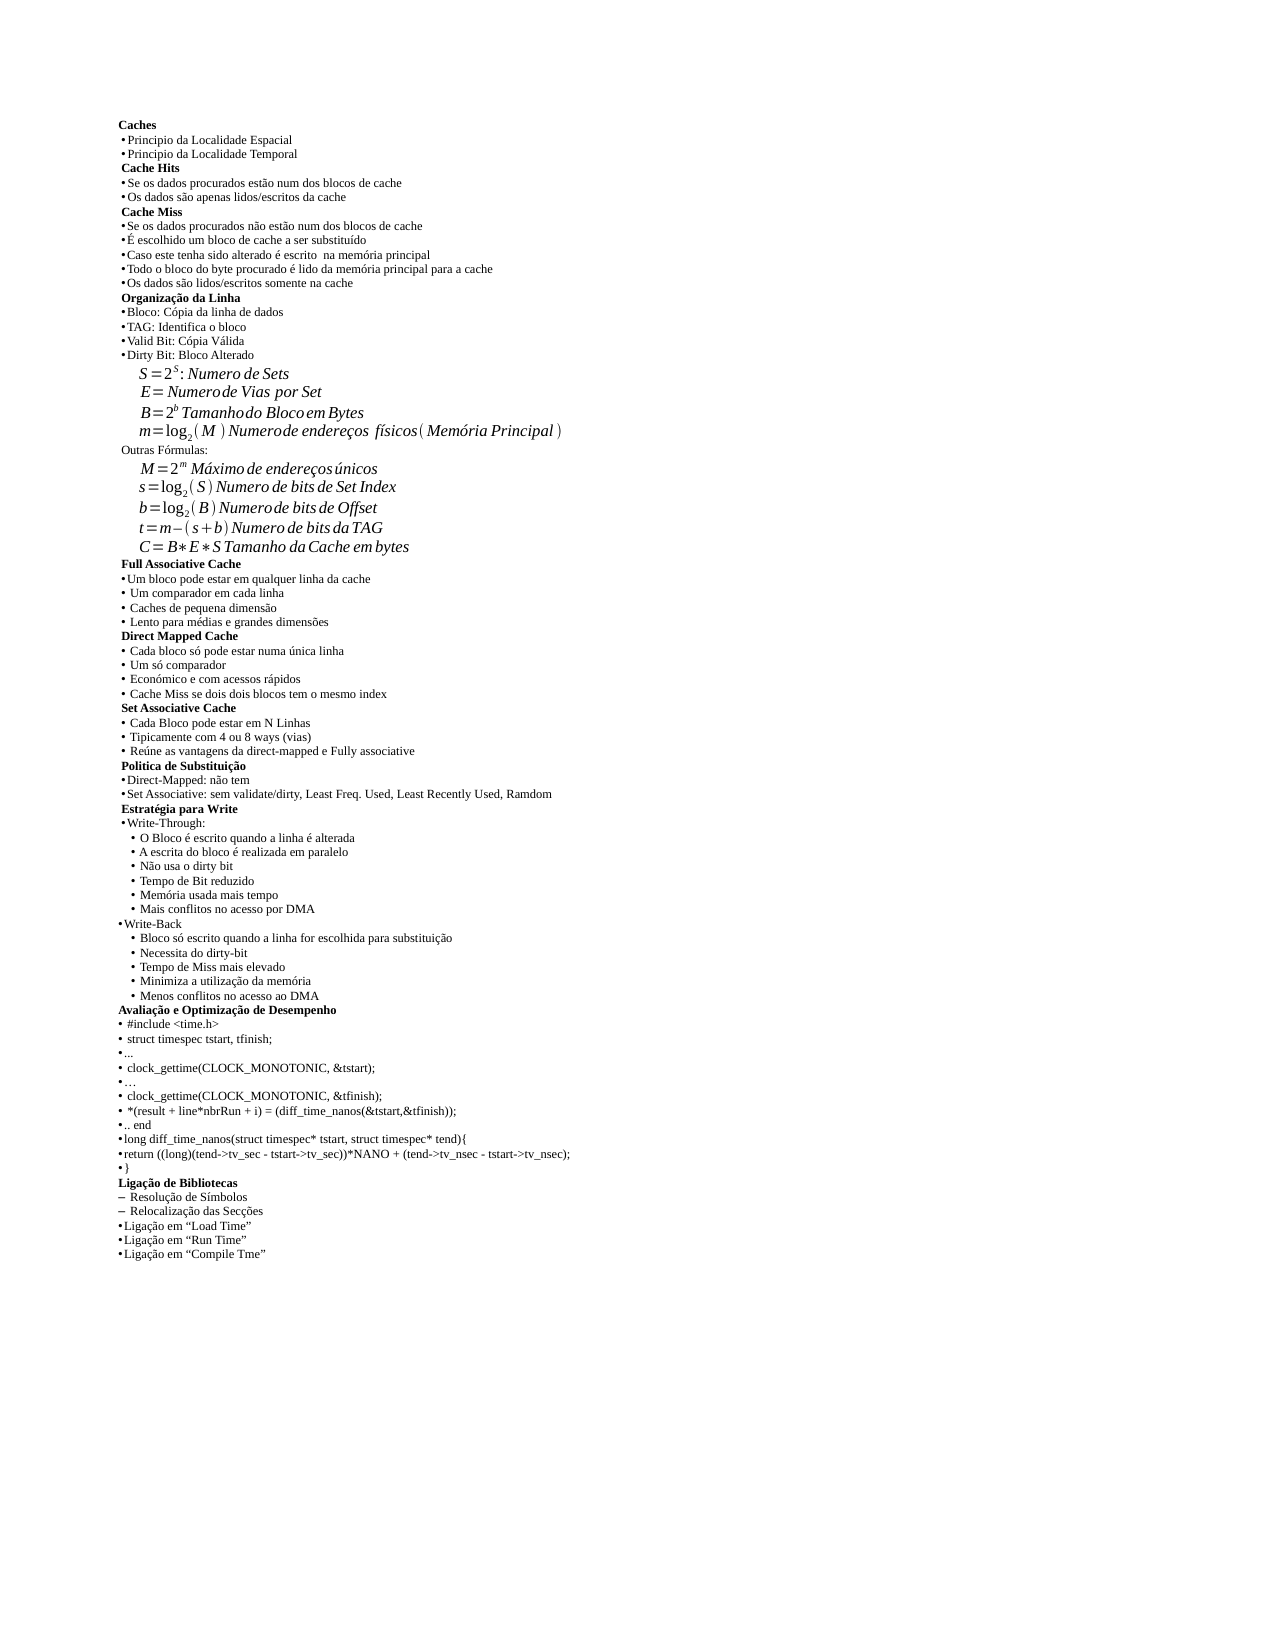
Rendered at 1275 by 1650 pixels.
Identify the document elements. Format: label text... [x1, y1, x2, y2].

list Politica de Substituição [121, 758, 1157, 773]
list TAG: Identifica o bloco [121, 319, 1157, 334]
list Write-Through: [121, 816, 1157, 830]
list Ligação em “Run Time” [118, 1233, 1157, 1247]
list A escrita do bloco é realizada em paralelo [131, 845, 1157, 859]
text Outras Fórmulas: [121, 443, 1157, 457]
list O Bloco é escrito quando a linha é alterada [131, 830, 1157, 845]
text Caches [118, 118, 1157, 132]
list Caches de pequena dimensão [121, 600, 1157, 615]
list Reúne as vantagens da direct-mapped e Fully associative [121, 744, 1157, 758]
list Write-Back [118, 917, 1157, 931]
list Resolução de Símbolos [118, 1190, 1157, 1204]
list Tempo de Miss mais elevado [131, 960, 1157, 974]
list Estratégia para Write [121, 802, 1157, 816]
list Necessita do dirty-bit [131, 945, 1157, 960]
list Full Associative Cache [121, 557, 1157, 572]
list Cada bloco só pode estar numa única linha [121, 643, 1157, 658]
list Um bloco pode estar em qualquer linha da cache [121, 572, 1157, 586]
list return ((long)(tend->tv_sec - tstart->tv_sec))*NANO + (tend->tv_nsec - tstart->tv_nsec); [118, 1147, 1157, 1161]
list #include <time.h> [118, 1017, 1157, 1032]
list Não usa o dirty bit [131, 859, 1157, 873]
list Bloco: Cópia da linha de dados [121, 305, 1157, 319]
list Os dados são lidos/escritos somente na cache [121, 276, 1157, 291]
list Económico e com acessos rápidos [121, 672, 1157, 687]
list Bloco só escrito quando a linha for escolhida para substituição [131, 931, 1157, 945]
list É escolhido um bloco de cache a ser substituído [121, 233, 1157, 247]
text Organização da Linha [121, 291, 1157, 305]
list clock_gettime(CLOCK_MONOTONIC, &tfinish); [118, 1089, 1157, 1103]
list Lento para médias e grandes dimensões [121, 615, 1157, 629]
list Caso este tenha sido alterado é escrito na memória principal [121, 247, 1157, 262]
list *(result + line*nbrRun + i) = (diff_time_nanos(&tstart,&tfinish)); [118, 1103, 1157, 1118]
list Set Associative: sem validate/dirty, Least Freq. Used, Least Recently Used, Ramdom [121, 787, 1157, 802]
list .. end [118, 1118, 1157, 1132]
list Principio da Localidade Espacial [121, 132, 1157, 147]
list Se os dados procurados não estão num dos blocos de cache [121, 219, 1157, 233]
list Todo o bloco do byte procurado é lido da memória principal para a cache [121, 262, 1157, 276]
list Minimiza a utilização da memória [131, 974, 1157, 988]
list Um comparador em cada linha [121, 586, 1157, 600]
list Memória usada mais tempo [131, 888, 1157, 902]
list Dirty Bit: Bloco Alterado [121, 348, 1157, 362]
list Set Associative Cache [121, 701, 1157, 715]
list Menos conflitos no acesso ao DMA [131, 988, 1157, 1003]
list Os dados são apenas lidos/escritos da cache [121, 190, 1157, 204]
list Principio da Localidade Temporal [121, 147, 1157, 161]
list Avaliação e Optimização de Desempenho [118, 1003, 1157, 1017]
list Ligação em “Load Time” [118, 1218, 1157, 1233]
list … [118, 1075, 1157, 1089]
list struct timespec tstart, tfinish; [118, 1032, 1157, 1046]
list Cache Miss [121, 204, 1157, 219]
list Ligação em “Compile Tme” [118, 1247, 1157, 1262]
list ... [118, 1046, 1157, 1060]
text Cache Hits [121, 161, 1157, 176]
list Se os dados procurados estão num dos blocos de cache [121, 176, 1157, 190]
text Ligação de Bibliotecas [118, 1175, 1157, 1190]
list Relocalização das Secções [118, 1204, 1157, 1218]
list Valid Bit: Cópia Válida [121, 334, 1157, 348]
list long diff_time_nanos(struct timespec* tstart, struct timespec* tend){ [118, 1132, 1157, 1147]
list Cache Miss se dois dois blocos tem o mesmo index [121, 687, 1157, 701]
list Cada Bloco pode estar em N Linhas [121, 715, 1157, 730]
list Tempo de Bit reduzido [131, 873, 1157, 888]
list Tipicamente com 4 ou 8 ways (vias) [121, 730, 1157, 744]
list } [118, 1161, 1157, 1175]
list Mais conflitos no acesso por DMA [131, 902, 1157, 917]
list Um só comparador [121, 658, 1157, 672]
list Direct Mapped Cache [121, 629, 1157, 643]
list clock_gettime(CLOCK_MONOTONIC, &tstart); [118, 1060, 1157, 1075]
list Direct-Mapped: não tem [121, 773, 1157, 787]
